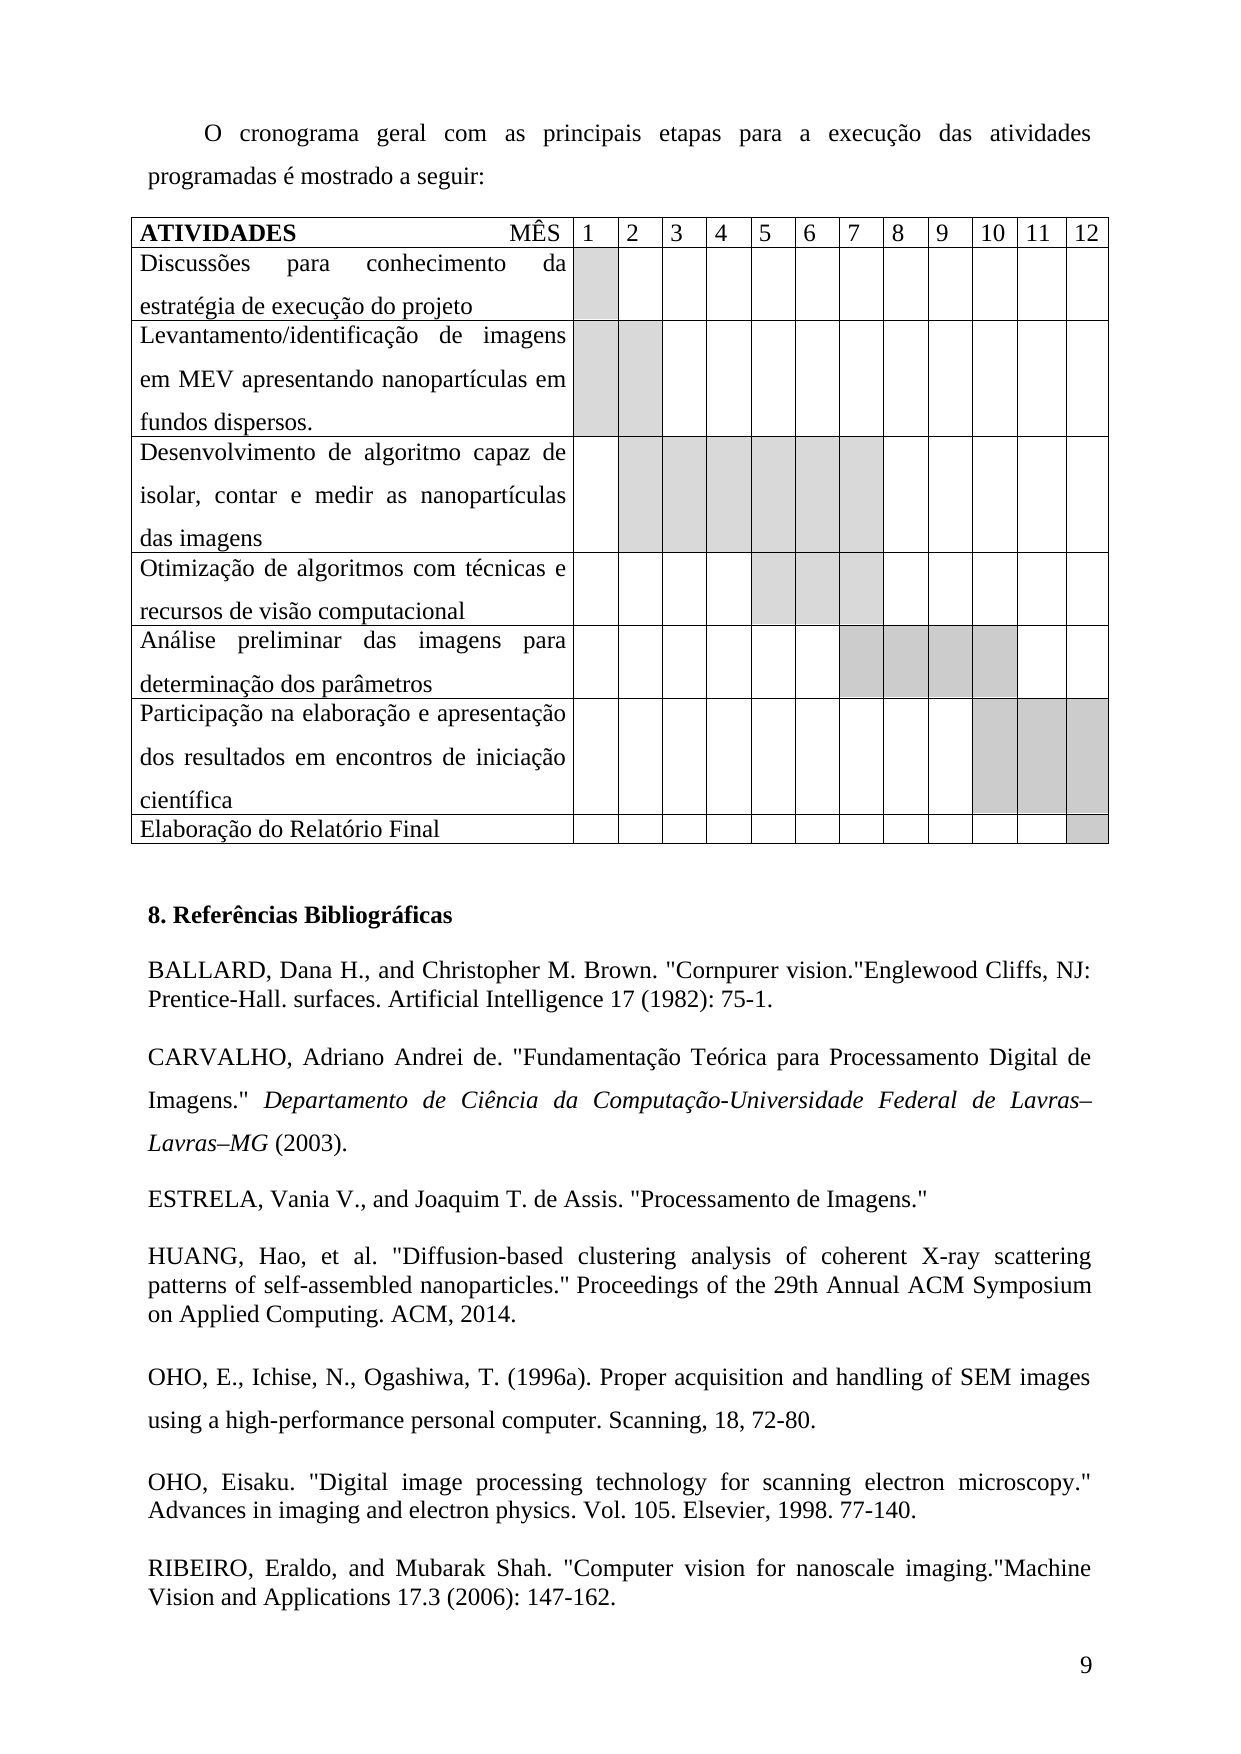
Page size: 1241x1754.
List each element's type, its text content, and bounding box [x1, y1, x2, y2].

table_cell [840, 815, 883, 843]
table_cell [663, 626, 706, 697]
table_cell [752, 815, 795, 843]
table_cell [796, 437, 839, 552]
table_cell [796, 815, 839, 843]
table_cell [1067, 553, 1108, 624]
text HUANG, Hao, et al. "Diffusion-based clustering analysis of coherent X-ray scattering patterns of self-assembled nanoparticles." Proceedings of the 29th Annual ACM Symposium on Applied Computing. ACM, 2014. [148, 1241, 1092, 1327]
table_cell [929, 815, 972, 843]
table_cell [840, 321, 883, 436]
table_header 8 [884, 218, 928, 247]
table_cell [840, 699, 883, 813]
table_cell [973, 553, 1017, 624]
table_cell [1067, 626, 1108, 697]
table_cell Levantamento/identificação de imagens em MEV apresentando nanopartículas em fundos dispersos. [132, 321, 573, 436]
table_cell [1018, 437, 1066, 552]
table_cell [663, 553, 706, 624]
table_cell Otimização de algoritmos com técnicas e recursos de visão computacional [132, 553, 573, 624]
text OHO, Eisaku. "Digital image processing technology for scanning electron microscopy." Advances in imaging and electron physics. Vol. 105. Elsevier, 1998. 77-140. [148, 1467, 1092, 1524]
table_cell [707, 321, 751, 436]
table_cell [973, 699, 1017, 813]
table_header 2 [619, 218, 662, 247]
table_cell [1067, 437, 1108, 552]
table_cell [574, 699, 618, 813]
table_cell [752, 321, 795, 436]
table_cell [574, 248, 618, 319]
table_header 11 [1018, 218, 1066, 247]
table_cell [752, 553, 795, 624]
table_cell [663, 248, 706, 319]
table_cell [574, 626, 618, 697]
table_header ATIVIDADES MÊS [132, 218, 573, 247]
table_header 5 [752, 218, 795, 247]
table_cell [840, 437, 883, 552]
table_cell [796, 553, 839, 624]
text O cronograma geral com as principais etapas para a execução das atividades programadas é mostrado a seguir: [148, 118, 1092, 190]
table_cell [1018, 321, 1066, 436]
table_cell [1018, 815, 1066, 843]
text ESTRELA, Vania V., and Joaquim T. de Assis. "Processamento de Imagens." [148, 1184, 1092, 1212]
table_cell [619, 553, 662, 624]
table_cell [796, 626, 839, 697]
table_cell [929, 553, 972, 624]
table_cell [1018, 626, 1066, 697]
table_cell Discussões para conhecimento da estratégia de execução do projeto [132, 248, 573, 319]
table_cell [663, 699, 706, 813]
table_cell [1067, 699, 1108, 813]
table_header 9 [929, 218, 972, 247]
table_cell [884, 437, 928, 552]
table_cell [1067, 815, 1108, 843]
table_cell Elaboração do Relatório Final [132, 815, 573, 843]
text OHO, E., Ichise, N., Ogashiwa, T. (1996a). Proper acquisition and handling of SEM images using a high-performance personal computer. Scanning, 18, 72-80. [148, 1362, 1092, 1434]
table_cell [619, 626, 662, 697]
text BALLARD, Dana H., and Christopher M. Brown. "Cornpurer vision."Englewood Cliffs, NJ: Prentice-Hall. surfaces. Artificial Intelligence 17 (1982): 75-1. [148, 956, 1092, 1013]
table_cell [707, 248, 751, 319]
table_cell [1067, 321, 1108, 436]
table_cell [1018, 699, 1066, 813]
table_cell [619, 321, 662, 436]
table_cell [929, 248, 972, 319]
table_cell [884, 699, 928, 813]
table_header 6 [796, 218, 839, 247]
table_cell [884, 553, 928, 624]
text RIBEIRO, Eraldo, and Mubarak Shah. "Computer vision for nanoscale imaging."Machine Vision and Applications 17.3 (2006): 147-162. [148, 1553, 1092, 1611]
table_cell [752, 437, 795, 552]
table_header 4 [707, 218, 751, 247]
table_cell [707, 437, 751, 552]
table_cell [1067, 248, 1108, 319]
text CARVALHO, Adriano Andrei de. "Fundamentação Teórica para Processamento Digital de Imagens." Departamento de Ciência da Computação-Universidade Federal de Lavras–Lavras–MG (2003). [148, 1042, 1092, 1157]
table_cell [929, 437, 972, 552]
table_cell [973, 248, 1017, 319]
table_header 12 [1067, 218, 1108, 247]
table_cell [973, 815, 1017, 843]
table_cell [707, 815, 751, 843]
text 8. Referências Bibliográficas [148, 900, 1092, 929]
table_cell [796, 321, 839, 436]
table_cell [884, 626, 928, 697]
table_cell [884, 815, 928, 843]
table_cell [752, 248, 795, 319]
table_cell [840, 553, 883, 624]
table_header 1 [574, 218, 618, 247]
table_cell [574, 321, 618, 436]
table_cell Participação na elaboração e apresentação dos resultados em encontros de iniciação científica [132, 699, 573, 813]
table_cell [929, 626, 972, 697]
table_cell [752, 626, 795, 697]
table_cell [619, 699, 662, 813]
table_cell [752, 699, 795, 813]
table_cell [796, 248, 839, 319]
table_cell [574, 553, 618, 624]
table_cell Análise preliminar das imagens para determinação dos parâmetros [132, 626, 573, 697]
table_cell [619, 437, 662, 552]
table_cell [619, 815, 662, 843]
table_cell [929, 699, 972, 813]
table_cell [840, 248, 883, 319]
table_cell [1018, 248, 1066, 319]
table_cell [707, 626, 751, 697]
table_header 3 [663, 218, 706, 247]
table_cell [663, 437, 706, 552]
table_cell [1018, 553, 1066, 624]
table_cell Desenvolvimento de algoritmo capaz de isolar, contar e medir as nanopartículas das imagens [132, 437, 573, 552]
table_cell [840, 626, 883, 697]
table_cell [574, 815, 618, 843]
table_cell [663, 321, 706, 436]
table_cell [884, 248, 928, 319]
table_cell [973, 437, 1017, 552]
table_cell [707, 699, 751, 813]
table_cell [796, 699, 839, 813]
table_cell [973, 321, 1017, 436]
table_cell [929, 321, 972, 436]
table_cell [707, 553, 751, 624]
table_cell [663, 815, 706, 843]
table_cell [973, 626, 1017, 697]
table_header 10 [973, 218, 1017, 247]
table_cell [884, 321, 928, 436]
table_header 7 [840, 218, 883, 247]
table_cell [619, 248, 662, 319]
table_cell [574, 437, 618, 552]
